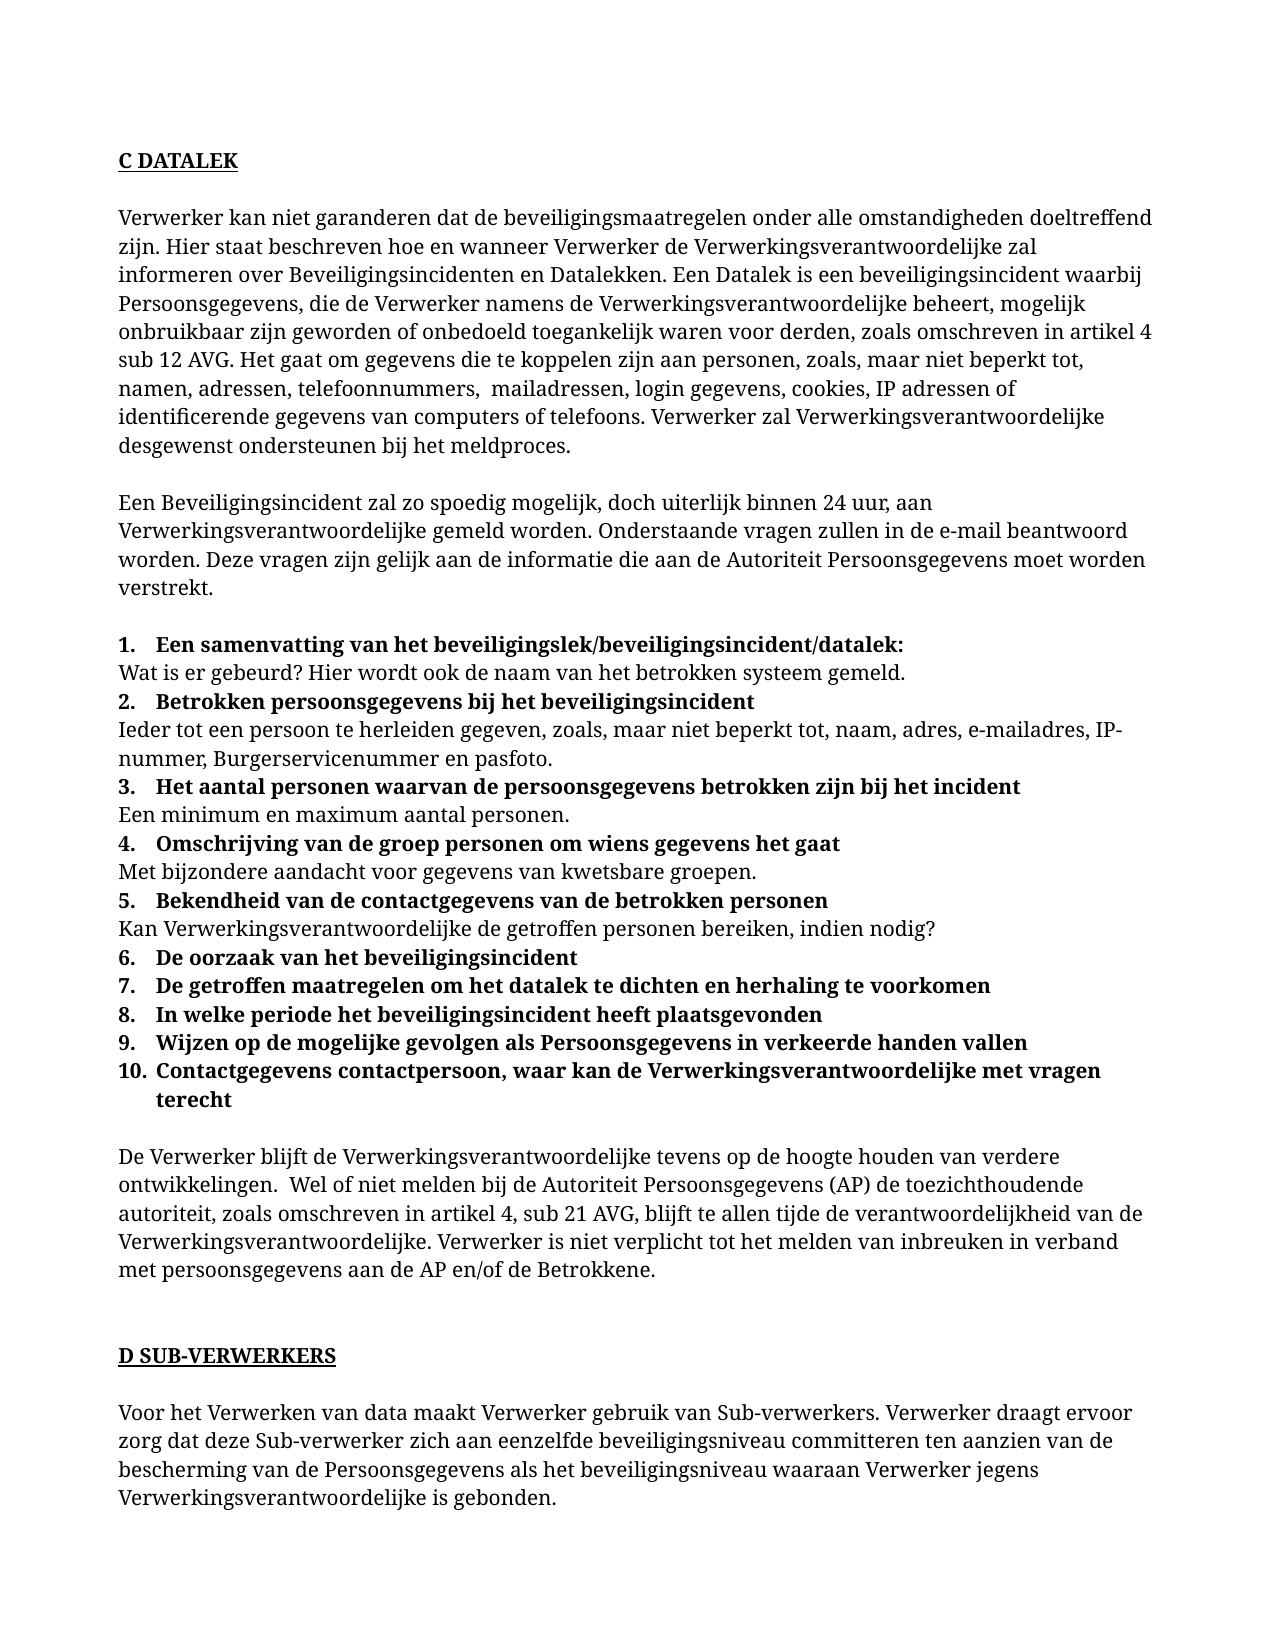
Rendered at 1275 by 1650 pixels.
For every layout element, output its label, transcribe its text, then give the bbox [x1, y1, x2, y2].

list Omschrijving van de groep personen om wiens gegevens het gaat [118, 829, 1157, 857]
text Verwerker kan niet garanderen dat de beveiligingsmaatregelen onder alle omstandigheden doeltreffend zijn. Hier staat beschreven hoe en wanneer Verwerker de Verwerkingsverantwoordelijke zal informeren over Beveiligingsincidenten en Datalekken. Een Datalek is een beveiligingsincident waarbij Persoonsgegevens, die de Verwerker namens de Verwerkingsverantwoordelijke beheert, mogelijk onbruikbaar zijn geworden of onbedoeld toegankelijk waren voor derden, zoals omschreven in artikel 4 sub 12 AVG. Het gaat om gegevens die te koppelen zijn aan personen, zoals, maar niet beperkt tot, namen, adressen, telefoonnummers, mailadressen, login gegevens, cookies, IP adressen of identificerende gegevens van computers of telefoons. Verwerker zal Verwerkingsverantwoordelijke desgewenst ondersteunen bij het meldproces. [118, 203, 1157, 459]
text Met bijzondere aandacht voor gegevens van kwetsbare groepen. [118, 857, 1157, 886]
text Kan Verwerkingsverantwoordelijke de getroffen personen bereiken, indien nodig? [118, 914, 1157, 943]
list Het aantal personen waarvan de persoonsgegevens betrokken zijn bij het incident [118, 772, 1157, 801]
list De getroffen maatregelen om het datalek te dichten en herhaling te voorkomen [118, 971, 1157, 1000]
text Ieder tot een persoon te herleiden gegeven, zoals, maar niet beperkt tot, naam, adres, e-mailadres, IP-nummer, Burgerservicenummer en pasfoto. [118, 715, 1157, 772]
text De Verwerker blijft de Verwerkingsverantwoordelijke tevens op de hoogte houden van verdere ontwikkelingen. Wel of niet melden bij de Autoriteit Persoonsgegevens (AP) de toezichthoudende autoriteit, zoals omschreven in artikel 4, sub 21 AVG, blijft te allen tijde de verantwoordelijkheid van de Verwerkingsverantwoordelijke. Verwerker is niet verplicht tot het melden van inbreuken in verband met persoonsgegevens aan de AP en/of de Betrokkene. [118, 1142, 1157, 1284]
list De oorzaak van het beveiligingsincident [118, 943, 1157, 971]
list Wijzen op de mogelijke gevolgen als Persoonsgegevens in verkeerde handen vallen [118, 1028, 1157, 1057]
text Voor het Verwerken van data maakt Verwerker gebruik van Sub-verwerkers. Verwerker draagt ervoor zorg dat deze Sub-verwerker zich aan eenzelfde beveiligingsniveau committeren ten aanzien van de bescherming van de Persoonsgegevens als het beveiligingsniveau waaraan Verwerker jegens Verwerkingsverantwoordelijke is gebonden. [118, 1398, 1157, 1512]
text D SUB-VERWERKERS [118, 1341, 1157, 1369]
list Een samenvatting van het beveiligingslek/beveiligingsincident/datalek: [118, 630, 1157, 658]
text Een minimum en maximum aantal personen. [118, 801, 1157, 829]
text Een Beveiligingsincident zal zo spoedig mogelijk, doch uiterlijk binnen 24 uur, aan Verwerkingsverantwoordelijke gemeld worden. Onderstaande vragen zullen in de e-mail beantwoord worden. Deze vragen zijn gelijk aan de informatie die aan de Autoriteit Persoonsgegevens moet worden verstrekt. [118, 488, 1157, 602]
list Bekendheid van de contactgegevens van de betrokken personen [118, 886, 1157, 914]
list Contactgegevens contactpersoon, waar kan de Verwerkingsverantwoordelijke met vragen terecht [118, 1057, 1157, 1113]
list In welke periode het beveiligingsincident heeft plaatsgevonden [118, 1000, 1157, 1028]
list Betrokken persoonsgegevens bij het beveiligingsincident [118, 687, 1157, 715]
text C DATALEK [118, 147, 1157, 175]
text Wat is er gebeurd? Hier wordt ook de naam van het betrokken systeem gemeld. [118, 658, 1157, 687]
